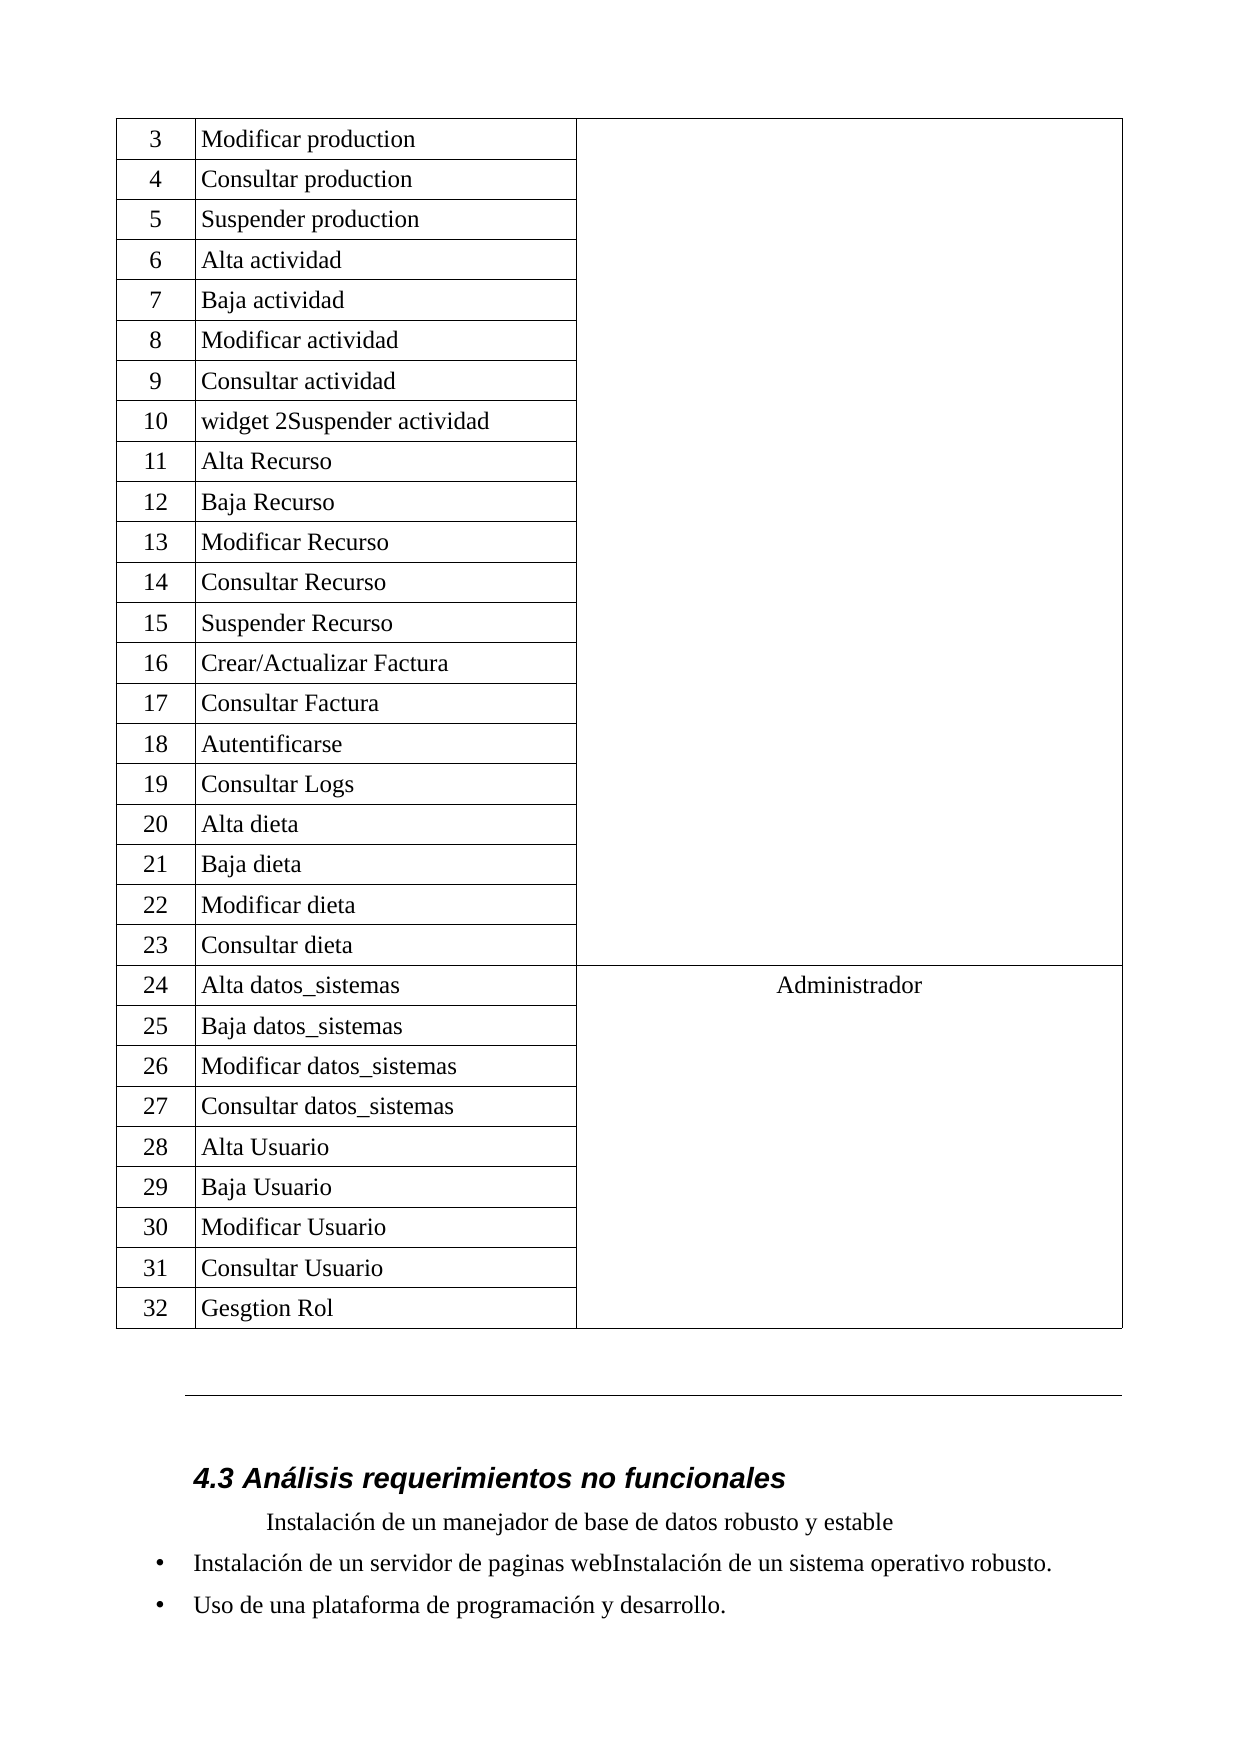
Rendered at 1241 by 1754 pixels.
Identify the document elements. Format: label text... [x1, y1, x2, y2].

table_cell Modificar Recurso [196, 522, 576, 562]
table_cell 25 [117, 1006, 195, 1045]
table_cell Consultar dieta [196, 925, 576, 965]
table_cell Consultar production [196, 160, 576, 199]
table_cell 8 [117, 321, 195, 360]
table_cell 9 [117, 361, 195, 400]
table_cell 14 [117, 563, 195, 602]
table_cell Modificar datos_sistemas [196, 1046, 576, 1086]
table_cell 4 [117, 160, 195, 199]
table_cell 7 [117, 280, 195, 320]
table_cell 16 [117, 643, 195, 682]
table_cell Gesgtion Rol [196, 1288, 576, 1327]
list Instalación de un servidor de paginas webInstalación de un sistema operativo robusto. [156, 1548, 1122, 1577]
table_cell Alta datos_sistemas [196, 966, 576, 1005]
table_cell Modificar production [196, 119, 576, 158]
table_cell 20 [117, 805, 195, 844]
table_cell Alta actividad [196, 240, 576, 279]
table_cell 3 [117, 119, 195, 158]
table_cell 10 [117, 401, 195, 441]
table_cell Modificar dieta [196, 885, 576, 924]
table_cell 11 [117, 442, 195, 481]
table_cell Alta Recurso [196, 442, 576, 481]
table_cell 18 [117, 724, 195, 763]
table_cell 13 [117, 522, 195, 562]
table_cell 17 [117, 684, 195, 723]
table_cell Suspender Recurso [196, 603, 576, 642]
table_cell 5 [117, 200, 195, 239]
table_cell 26 [117, 1046, 195, 1086]
table_cell 6 [117, 240, 195, 279]
subtitle Análisis requerimientos no funcionales [185, 1461, 1122, 1495]
table_cell 15 [117, 603, 195, 642]
table_cell Modificar actividad [196, 321, 576, 360]
table_cell 29 [117, 1167, 195, 1207]
table_cell Baja Usuario [196, 1167, 576, 1207]
table_cell Suspender production [196, 200, 576, 239]
table_cell 12 [117, 482, 195, 521]
list Instalación de un manejador de base de datos robusto y estable [156, 1507, 1122, 1536]
table_cell 31 [117, 1248, 195, 1287]
table_cell 24 [117, 966, 195, 1005]
table_cell 21 [117, 845, 195, 884]
table_cell Consultar datos_sistemas [196, 1087, 576, 1126]
table_cell Consultar Usuario [196, 1248, 576, 1287]
table_cell [577, 119, 1122, 965]
table_cell Baja actividad [196, 280, 576, 320]
table_cell Crear/Actualizar Factura [196, 643, 576, 682]
table_cell Consultar Factura [196, 684, 576, 723]
table_cell 23 [117, 925, 195, 965]
table_cell Administrador [577, 966, 1122, 1327]
table_cell 28 [117, 1127, 195, 1166]
table_cell 30 [117, 1208, 195, 1247]
table_cell Alta dieta [196, 805, 576, 844]
table_cell Autentificarse [196, 724, 576, 763]
table_cell Consultar Logs [196, 764, 576, 803]
table_cell 32 [117, 1288, 195, 1327]
table_cell 22 [117, 885, 195, 924]
table_cell Alta Usuario [196, 1127, 576, 1166]
table_cell 19 [117, 764, 195, 803]
table_cell Consultar Recurso [196, 563, 576, 602]
table_cell widget 2Suspender actividad [196, 401, 576, 441]
table_cell Modificar Usuario [196, 1208, 576, 1247]
table_cell Baja Recurso [196, 482, 576, 521]
table_cell Consultar actividad [196, 361, 576, 400]
table_cell 27 [117, 1087, 195, 1126]
table_cell Baja datos_sistemas [196, 1006, 576, 1045]
table_cell Baja dieta [196, 845, 576, 884]
list Uso de una plataforma de programación y desarrollo. [156, 1590, 1122, 1618]
